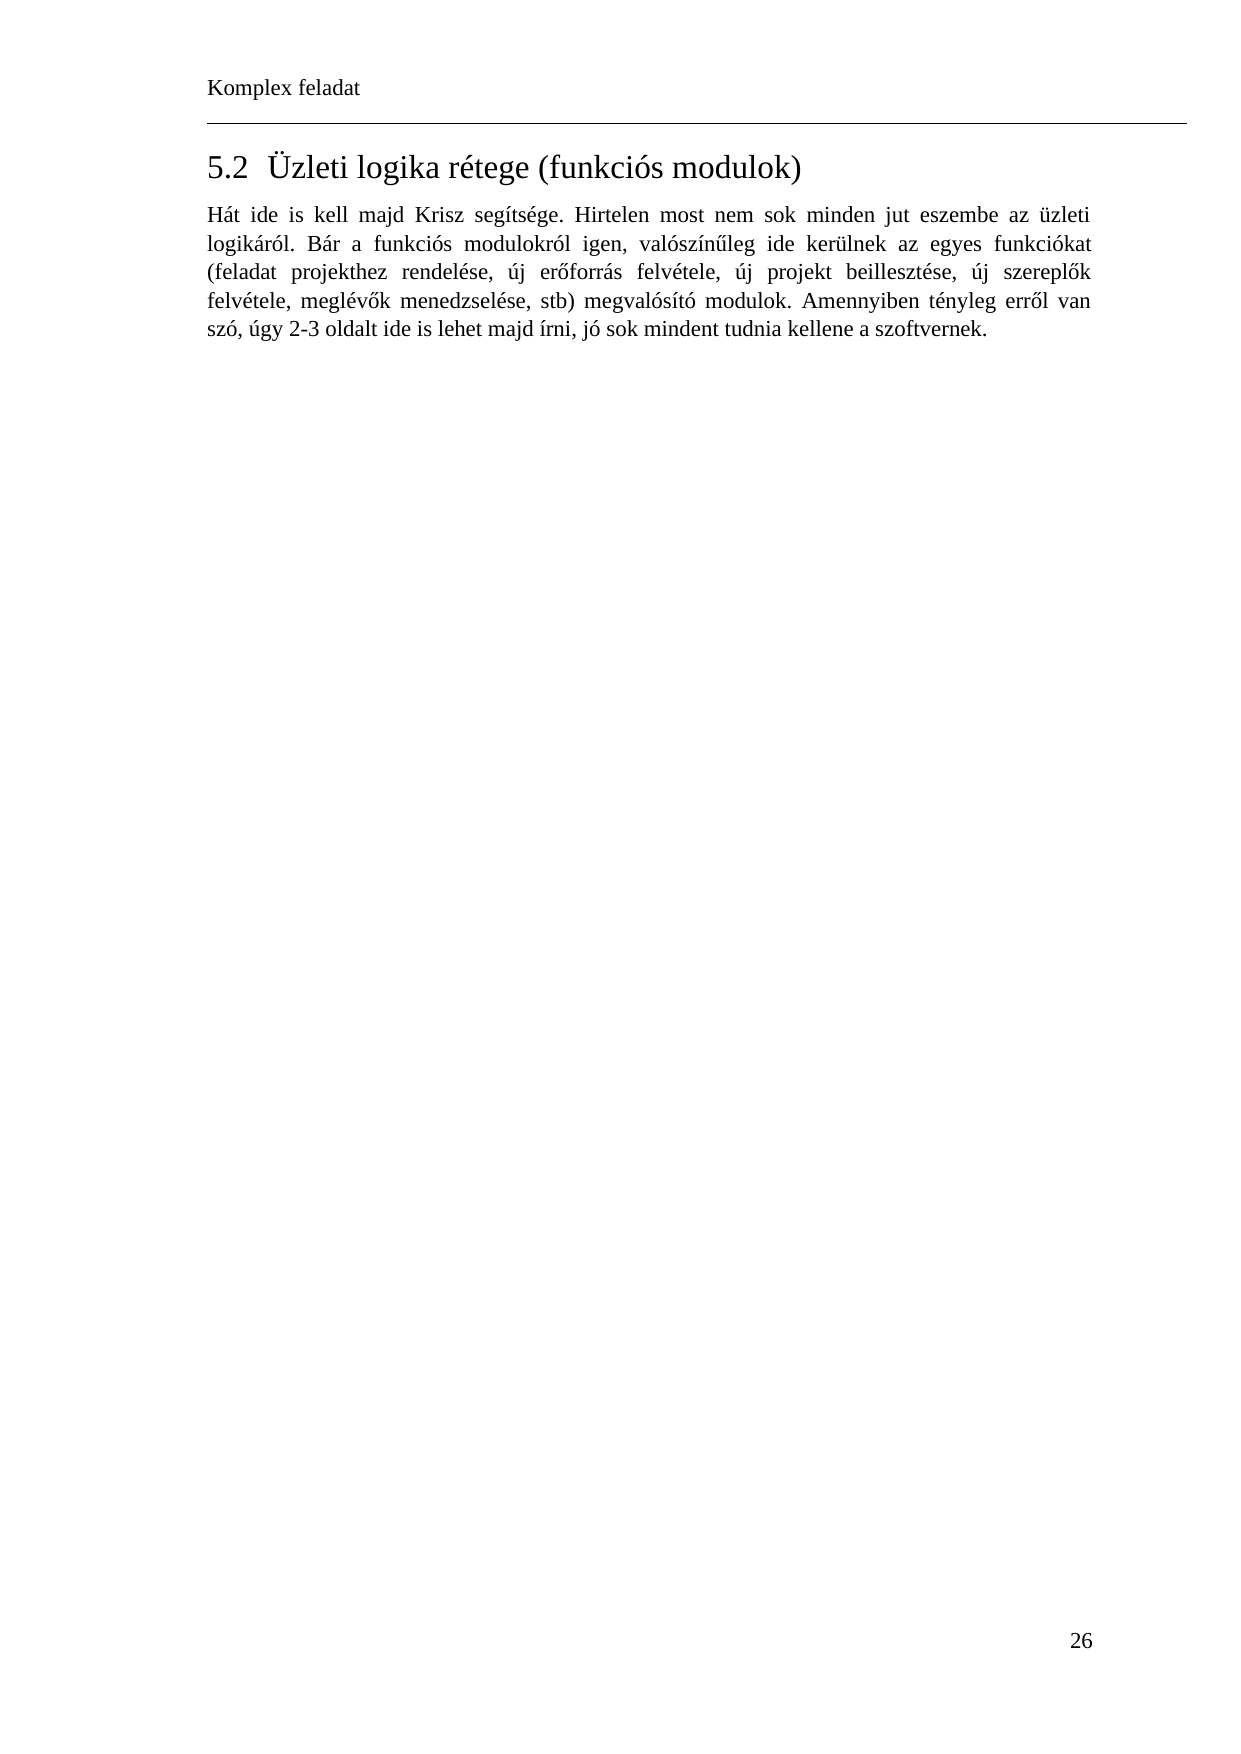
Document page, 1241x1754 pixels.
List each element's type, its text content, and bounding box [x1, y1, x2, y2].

subtitle Üzleti logika rétege (funkciós modulok) [207, 148, 1092, 186]
text Hát ide is kell majd Krisz segítsége. Hirtelen most nem sok minden jut eszembe az üzleti logikáról. Bár a funkciós modulokról igen, valószínűleg ide kerülnek az egyes funkciókat (feladat projekthez rendelése, új erőforrás felvétele, új projekt beillesztése, új szereplők felvétele, meglévők menedzselése, stb) megvalósító modulok. Amennyiben tényleg erről van szó, úgy 2-3 oldalt ide is lehet majd írni, jó sok mindent tudnia kellene a szoftvernek. [207, 202, 1092, 342]
